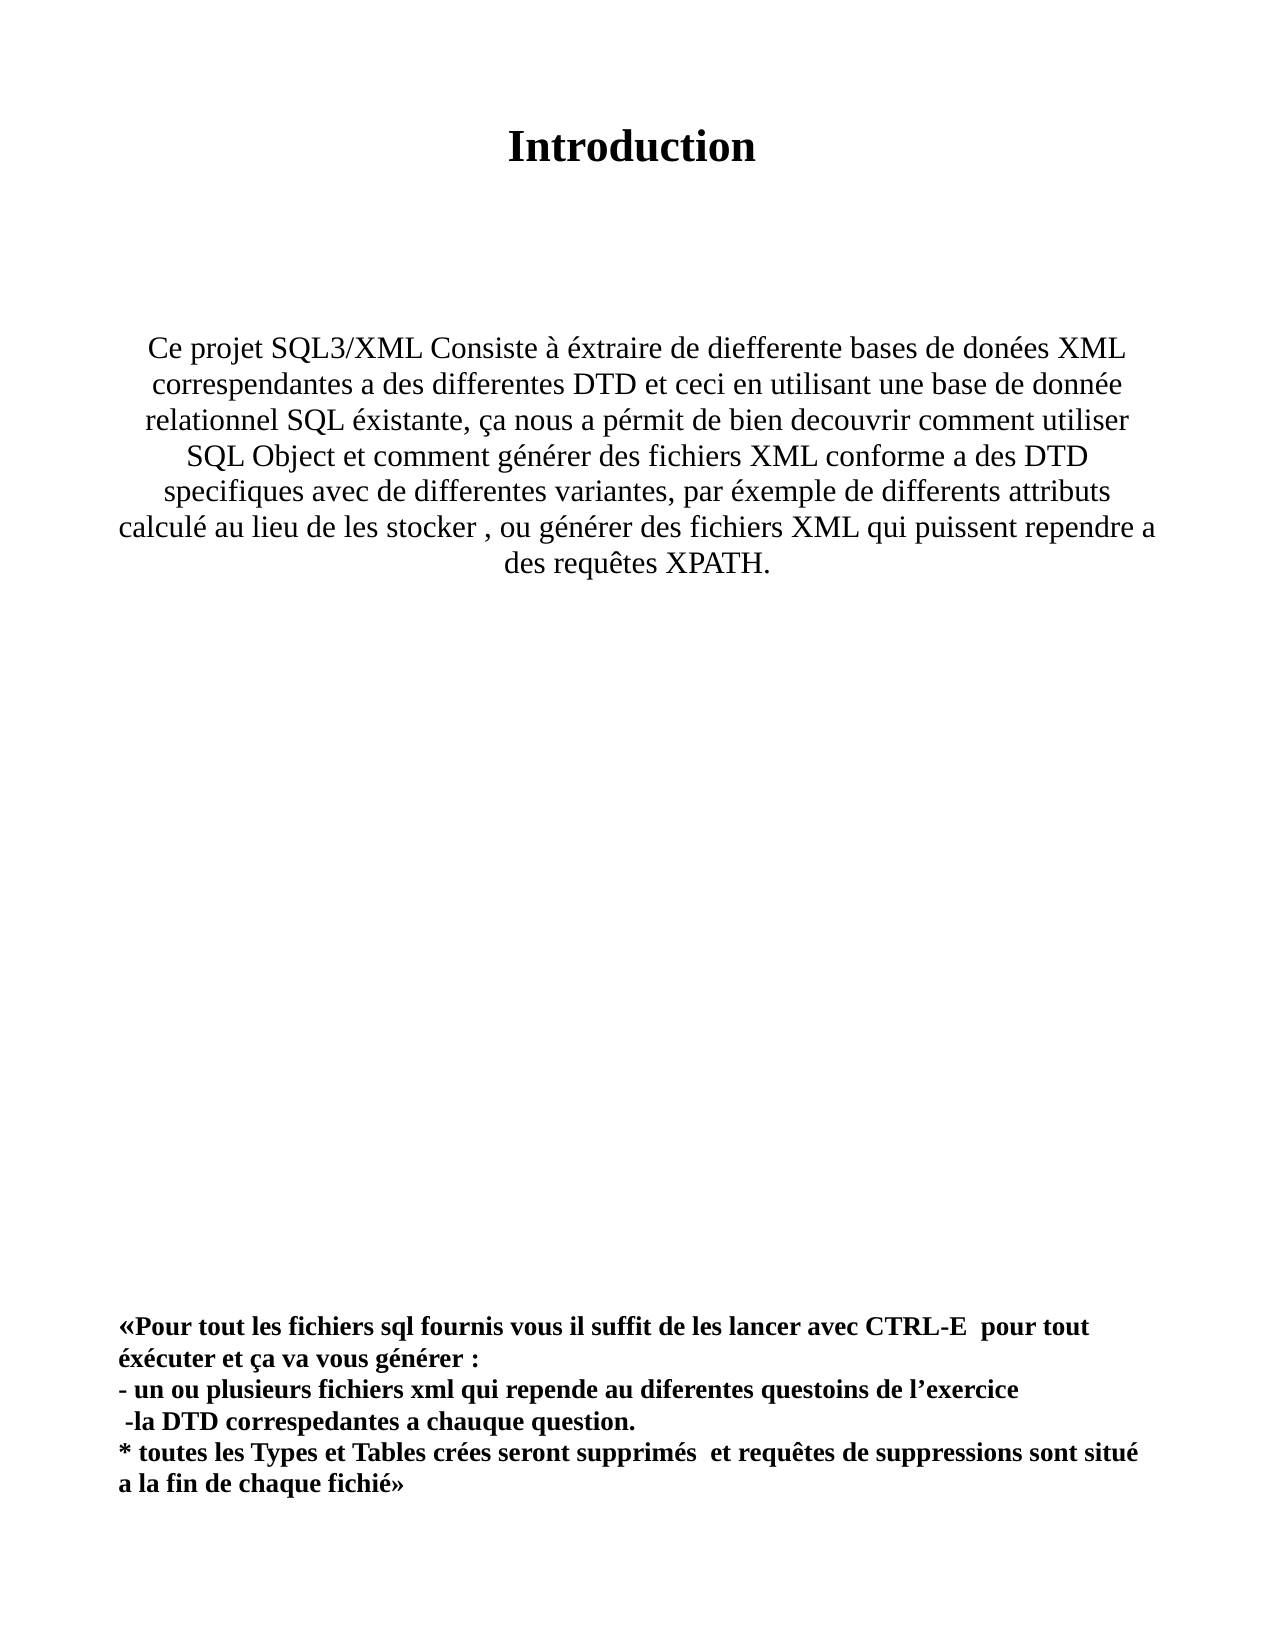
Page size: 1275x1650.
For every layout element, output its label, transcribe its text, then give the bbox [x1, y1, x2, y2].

text * toutes les Types et Tables crées seront supprimés et requêtes de suppressions sont situé a la fin de chaque fichié» [118, 1436, 1157, 1498]
text -la DTD correspedantes a chauque question. [118, 1405, 1157, 1436]
text Ce projet SQL3/XML Consiste à éxtraire de diefferente bases de donées XML correspendantes a des differentes DTD et ceci en utilisant une base de donnée relationnel SQL éxistante, ça nous a pérmit de bien decouvrir comment utiliser SQL Object et comment générer des fichiers XML conforme a des DTD specifiques avec de differentes variantes, par éxemple de differents attributs calculé au lieu de les stocker , ou générer des fichiers XML qui puissent rependre a des requêtes XPATH. [118, 329, 1157, 581]
text Introduction [118, 118, 1157, 171]
text - un ou plusieurs fichiers xml qui repende au diferentes questoins de l’exercice [118, 1373, 1157, 1405]
text «Pour tout les fichiers sql fournis vous il suffit de les lancer avec CTRL-E pour tout éxécuter et ça va vous générer : [118, 1304, 1157, 1373]
